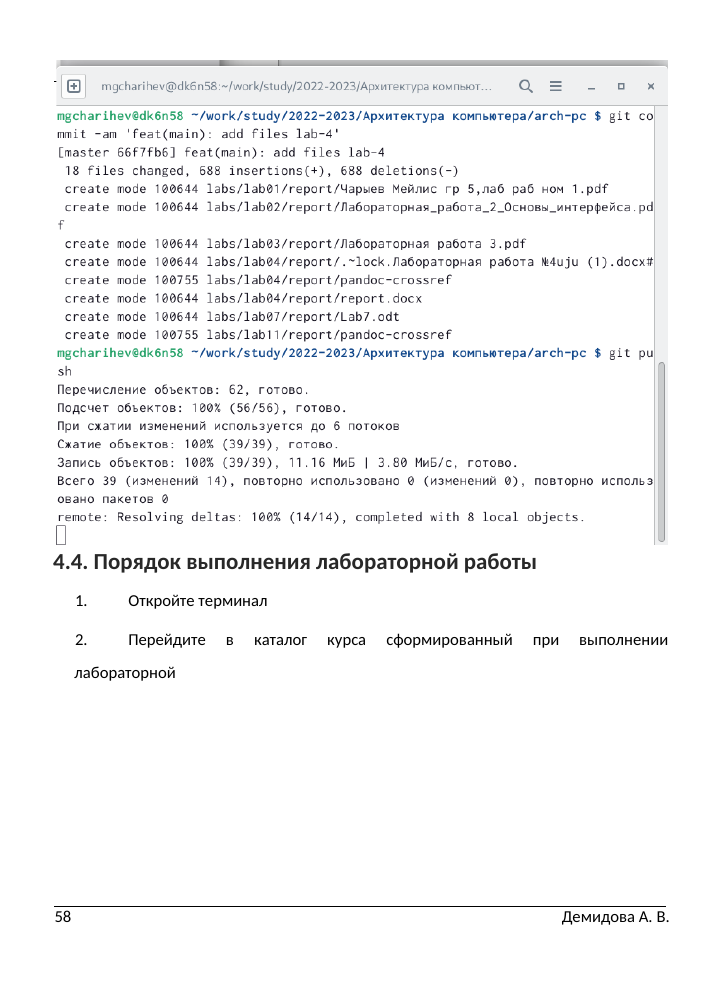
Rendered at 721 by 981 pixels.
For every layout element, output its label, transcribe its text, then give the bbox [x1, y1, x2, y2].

list Перейдите в каталог курса сформированный при выполнении лабораторной [74, 629, 669, 683]
subtitle 4.4. Порядок выполнения лабораторной работы [53, 109, 670, 575]
picture [56, 60, 668, 545]
list Откройте терминал [74, 591, 669, 611]
